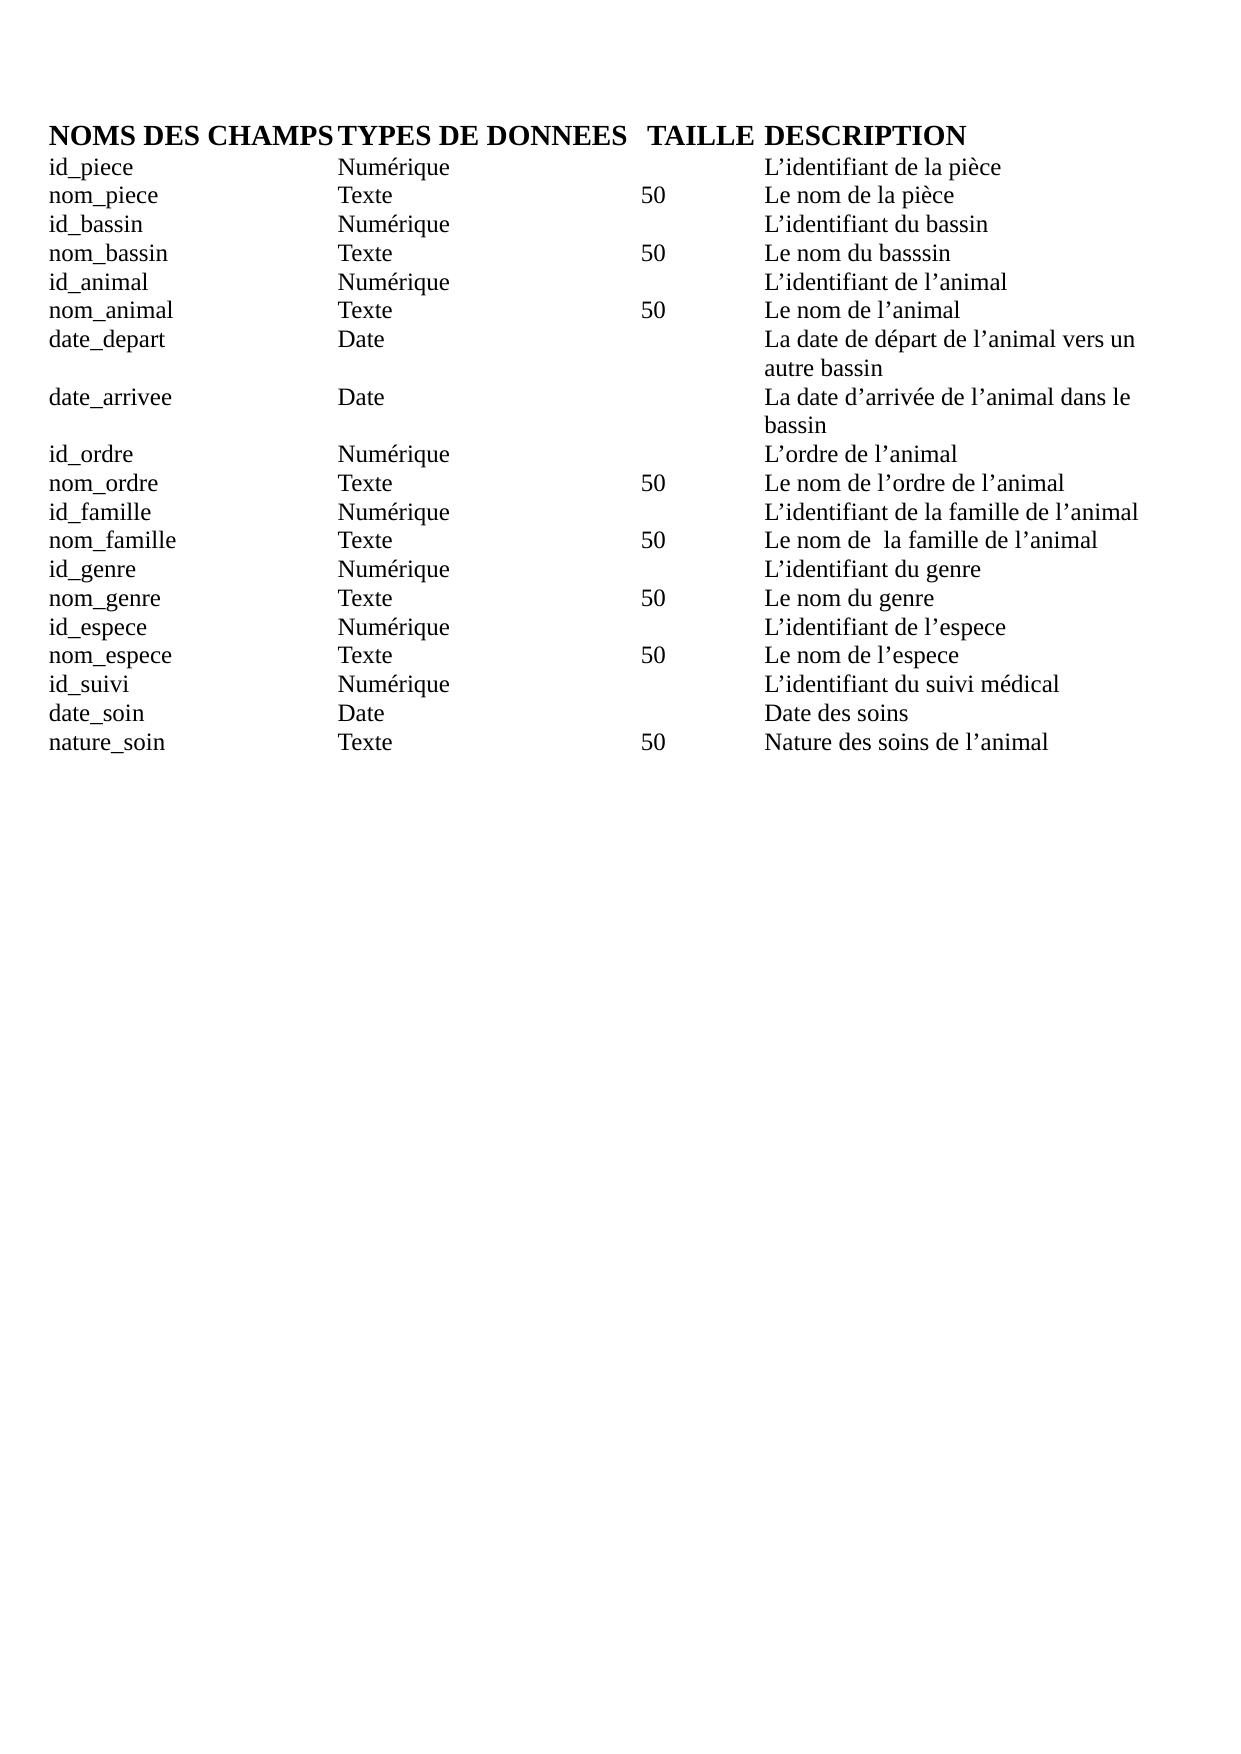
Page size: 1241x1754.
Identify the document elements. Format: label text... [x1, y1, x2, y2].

table_header TYPES DE DONNEES [338, 118, 641, 152]
table_cell La date d’arrivée de l’animal dans le bassin [764, 382, 1172, 439]
table_cell id_ordre [49, 439, 337, 468]
table_header DESCRIPTION [764, 118, 1172, 152]
table_cell Le nom de la famille de l’animal [764, 525, 1172, 554]
table_cell nom_famille [49, 525, 337, 554]
table_cell 50 [641, 583, 764, 612]
table_cell nom_piece [49, 180, 337, 209]
table_cell Le nom du genre [764, 583, 1172, 612]
table_cell 50 [641, 238, 764, 267]
table_header NOMS DES CHAMPS [49, 118, 337, 152]
table_cell L’ordre de l’animal [764, 439, 1172, 468]
table_cell [641, 698, 764, 727]
table_cell [641, 324, 764, 382]
table_cell L’identifiant du bassin [764, 209, 1172, 238]
table_cell L’identifiant de la pièce [764, 152, 1172, 180]
table_cell Numérique [338, 152, 641, 180]
table_cell id_espece [49, 612, 337, 640]
table_cell Le nom de l’ordre de l’animal [764, 468, 1172, 497]
table_header TAILLE [641, 118, 764, 152]
table_cell 50 [641, 525, 764, 554]
table_cell date_depart [49, 324, 337, 382]
table_cell id_piece [49, 152, 337, 180]
table_cell id_animal [49, 267, 337, 295]
table_cell Date des soins [764, 698, 1172, 727]
table_cell Texte [338, 468, 641, 497]
table_cell Texte [338, 238, 641, 267]
table_cell L’identifiant du genre [764, 554, 1172, 583]
table_cell L’identifiant du suivi médical [764, 669, 1172, 698]
table_cell Numérique [338, 209, 641, 238]
table_cell 50 [641, 640, 764, 669]
table_cell Nature des soins de l’animal [764, 727, 1172, 755]
table_cell Numérique [338, 439, 641, 468]
table_cell Texte [338, 295, 641, 324]
table_cell id_genre [49, 554, 337, 583]
table_cell [641, 382, 764, 439]
table_cell [641, 612, 764, 640]
table_cell La date de départ de l’animal vers un autre bassin [764, 324, 1172, 382]
table_cell Numérique [338, 497, 641, 525]
table_cell nom_ordre [49, 468, 337, 497]
table_cell 50 [641, 727, 764, 755]
table_cell id_famille [49, 497, 337, 525]
table_cell nom_bassin [49, 238, 337, 267]
table_cell Le nom de l’animal [764, 295, 1172, 324]
table_cell Texte [338, 640, 641, 669]
table_cell L’identifiant de l’animal [764, 267, 1172, 295]
table_cell Texte [338, 180, 641, 209]
table_cell Numérique [338, 554, 641, 583]
table_cell [641, 669, 764, 698]
table_cell Le nom du basssin [764, 238, 1172, 267]
table_cell L’identifiant de l’espece [764, 612, 1172, 640]
table_cell nature_soin [49, 727, 337, 755]
table_cell [641, 439, 764, 468]
table_cell 50 [641, 180, 764, 209]
table_cell 50 [641, 295, 764, 324]
table_cell Le nom de l’espece [764, 640, 1172, 669]
table_cell [641, 267, 764, 295]
table_cell Texte [338, 583, 641, 612]
table_cell Date [338, 382, 641, 439]
table_cell Texte [338, 727, 641, 755]
table_cell Numérique [338, 612, 641, 640]
table_cell Date [338, 324, 641, 382]
table_cell date_soin [49, 698, 337, 727]
table_cell Numérique [338, 267, 641, 295]
table_cell id_suivi [49, 669, 337, 698]
table_cell Numérique [338, 669, 641, 698]
table_cell Le nom de la pièce [764, 180, 1172, 209]
table_cell id_bassin [49, 209, 337, 238]
table_cell nom_genre [49, 583, 337, 612]
table_cell L’identifiant de la famille de l’animal [764, 497, 1172, 525]
table_cell date_arrivee [49, 382, 337, 439]
table_cell [641, 209, 764, 238]
table_cell Texte [338, 525, 641, 554]
table_cell Date [338, 698, 641, 727]
table_cell [641, 497, 764, 525]
table_cell nom_animal [49, 295, 337, 324]
table_cell 50 [641, 468, 764, 497]
table_cell [641, 554, 764, 583]
table_cell nom_espece [49, 640, 337, 669]
table_cell [641, 152, 764, 180]
